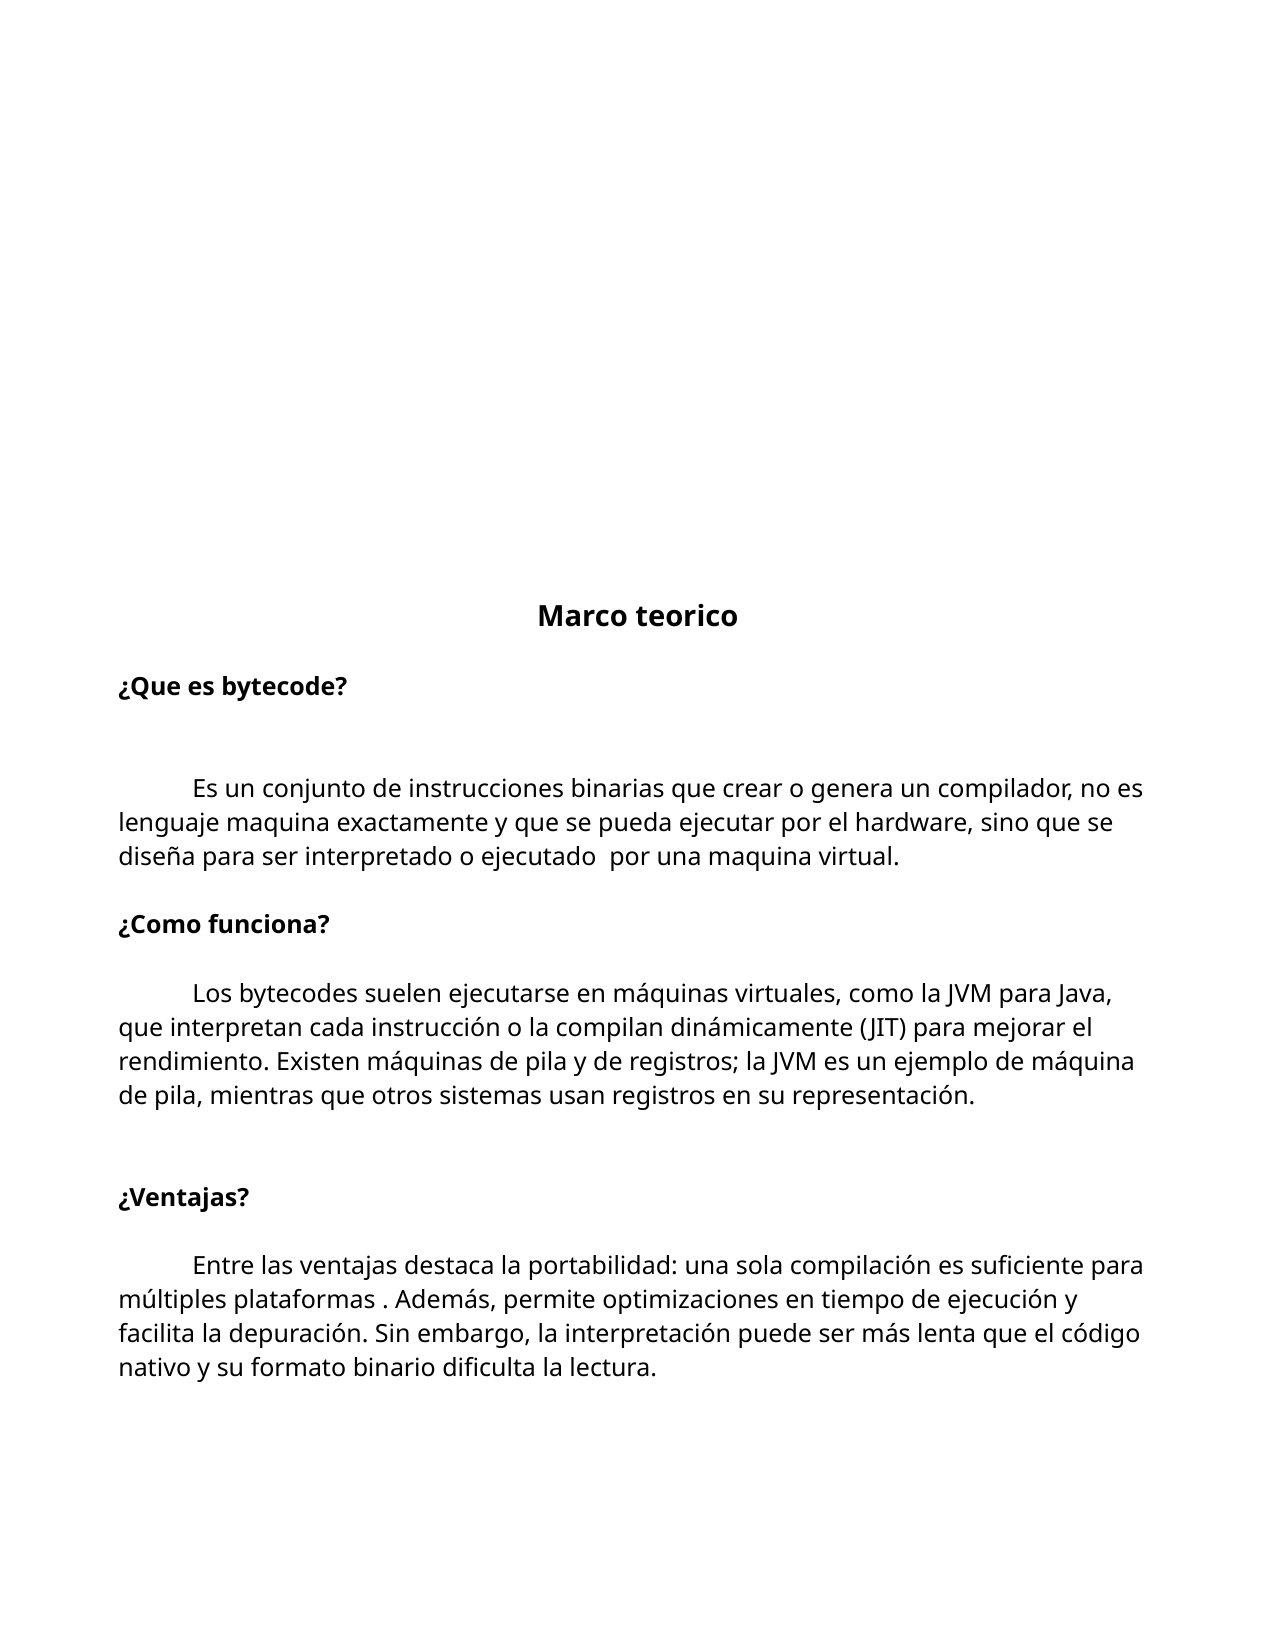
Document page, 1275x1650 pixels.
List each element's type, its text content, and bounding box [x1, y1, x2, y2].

text ¿Como funciona? [118, 907, 1157, 941]
text Marco teorico [118, 595, 1157, 635]
text Entre las ventajas destaca la portabilidad: una sola compilación es suficiente para múltiples plataformas . Además, permite optimizaciones en tiempo de ejecución y facilita la depuración. Sin embargo, la interpretación puede ser más lenta que el código nativo y su formato binario dificulta la lectura. [118, 1248, 1157, 1384]
text Los bytecodes suelen ejecutarse en máquinas virtuales, como la JVM para Java, que interpretan cada instrucción o la compilan dinámicamente (JIT) para mejorar el rendimiento. Existen máquinas de pila y de registros; la JVM es un ejemplo de máquina de pila, mientras que otros sistemas usan registros en su representación. [118, 975, 1157, 1112]
text Es un conjunto de instrucciones binarias que crear o genera un compilador, no es lenguaje maquina exactamente y que se pueda ejecutar por el hardware, sino que se diseña para ser interpretado o ejecutado por una maquina virtual. [118, 737, 1157, 873]
text ¿Que es bytecode? [118, 669, 1157, 703]
text ¿Ventajas? [118, 1180, 1157, 1214]
